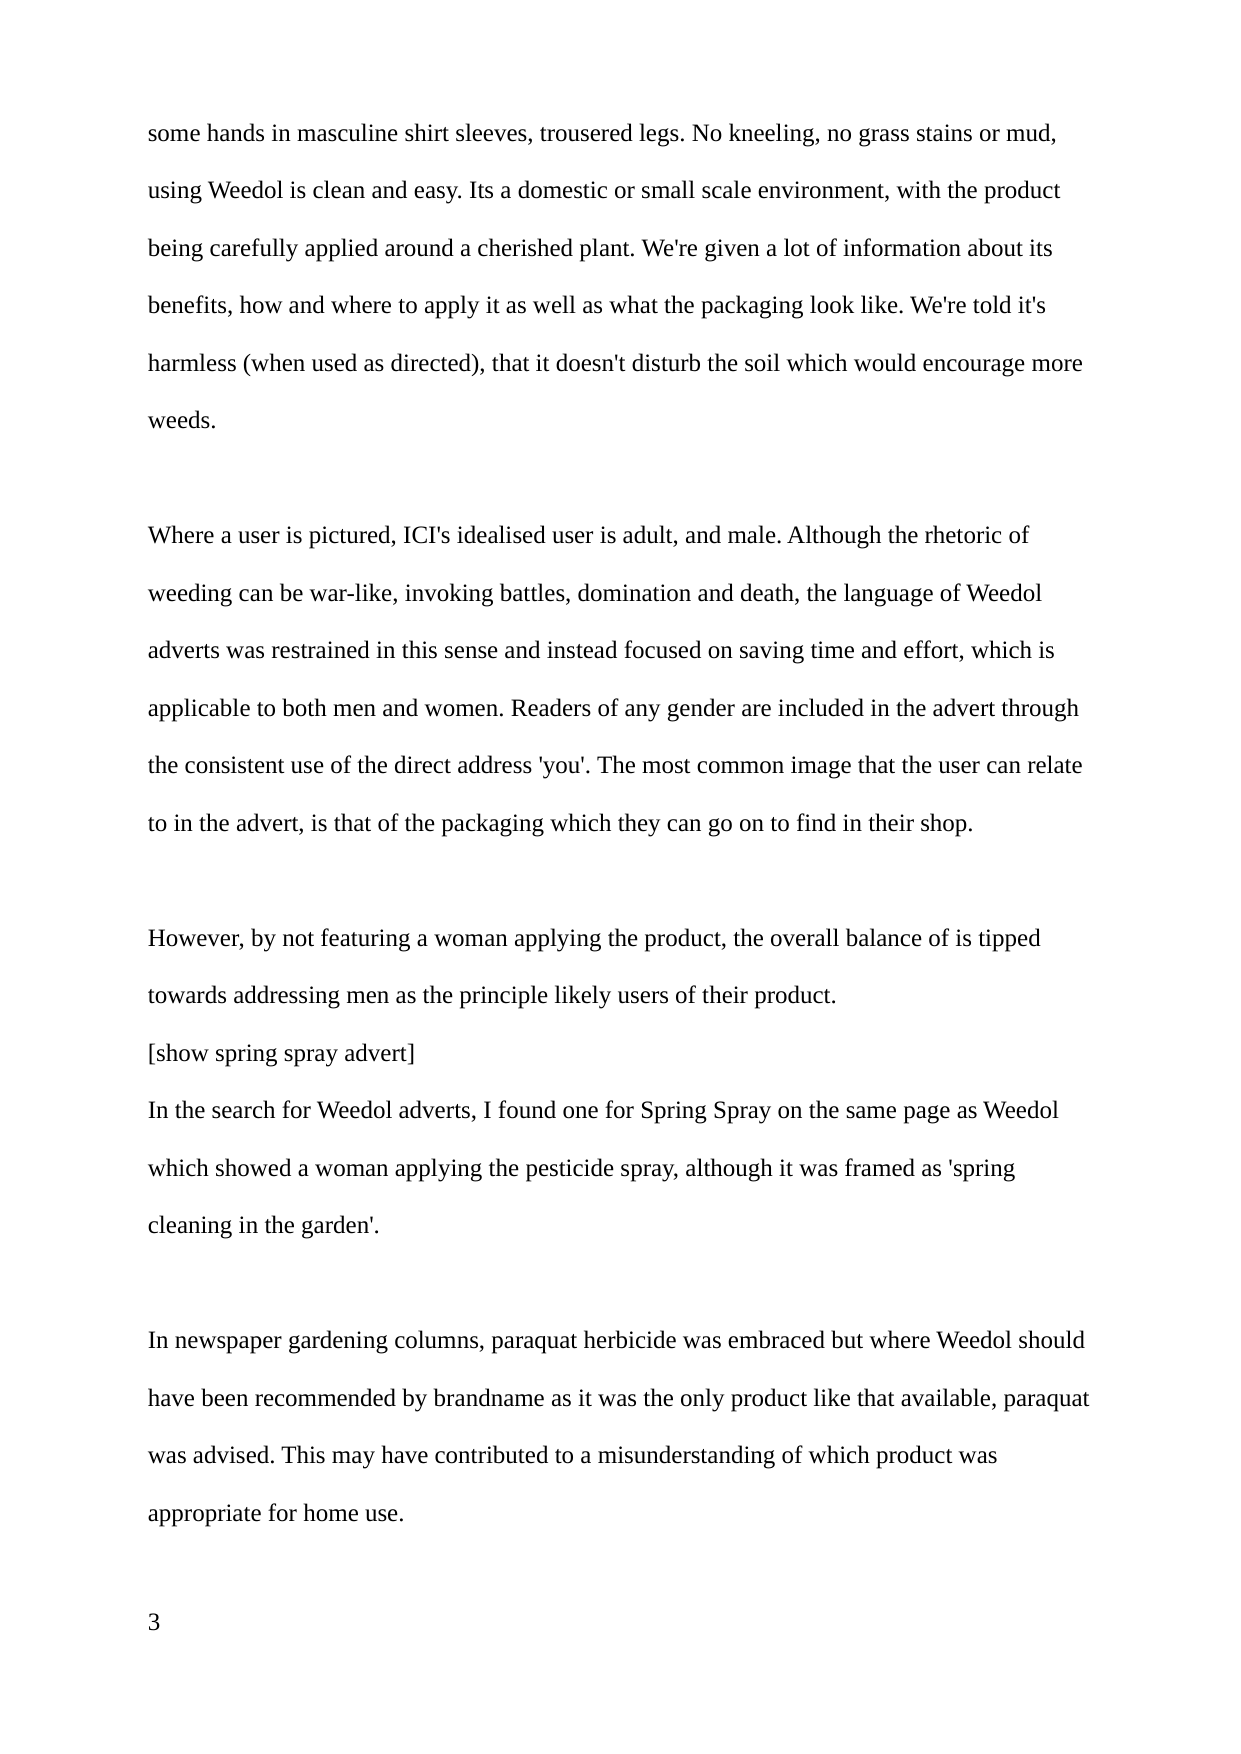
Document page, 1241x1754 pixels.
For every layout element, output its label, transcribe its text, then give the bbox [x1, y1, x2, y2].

text [show spring spray advert] [148, 1038, 1093, 1067]
text In newspaper gardening columns, paraquat herbicide was embraced but where Weedol should have been recommended by brandname as it was the only product like that available, paraquat was advised. This may have contributed to a misunderstanding of which product was appropriate for home use. [148, 1326, 1093, 1527]
text Where a user is pictured, ICI's idealised user is adult, and male. Although the rhetoric of weeding can be war-like, invoking battles, domination and death, the language of Weedol adverts was restrained in this sense and instead focused on saving time and effort, which is applicable to both men and women. Readers of any gender are included in the advert through the consistent use of the direct address 'you'. The most common image that the user can relate to in the advert, is that of the packaging which they can go on to find in their shop. [148, 521, 1093, 837]
text some hands in masculine shirt sleeves, trousered legs. No kneeling, no grass stains or mud, using Weedol is clean and easy. Its a domestic or small scale environment, with the product being carefully applied around a cherished plant. We're given a lot of information about its benefits, how and where to apply it as well as what the packaging look like. We're told it's harmless (when used as directed), that it doesn't disturb the soil which would encourage more weeds. [148, 118, 1093, 434]
text However, by not featuring a woman applying the product, the overall balance of is tipped towards addressing men as the principle likely users of their product. [148, 923, 1093, 1009]
text In the search for Weedol adverts, I found one for Spring Spray on the same page as Weedol which showed a woman applying the pesticide spray, although it was framed as 'spring cleaning in the garden'. [148, 1096, 1093, 1239]
